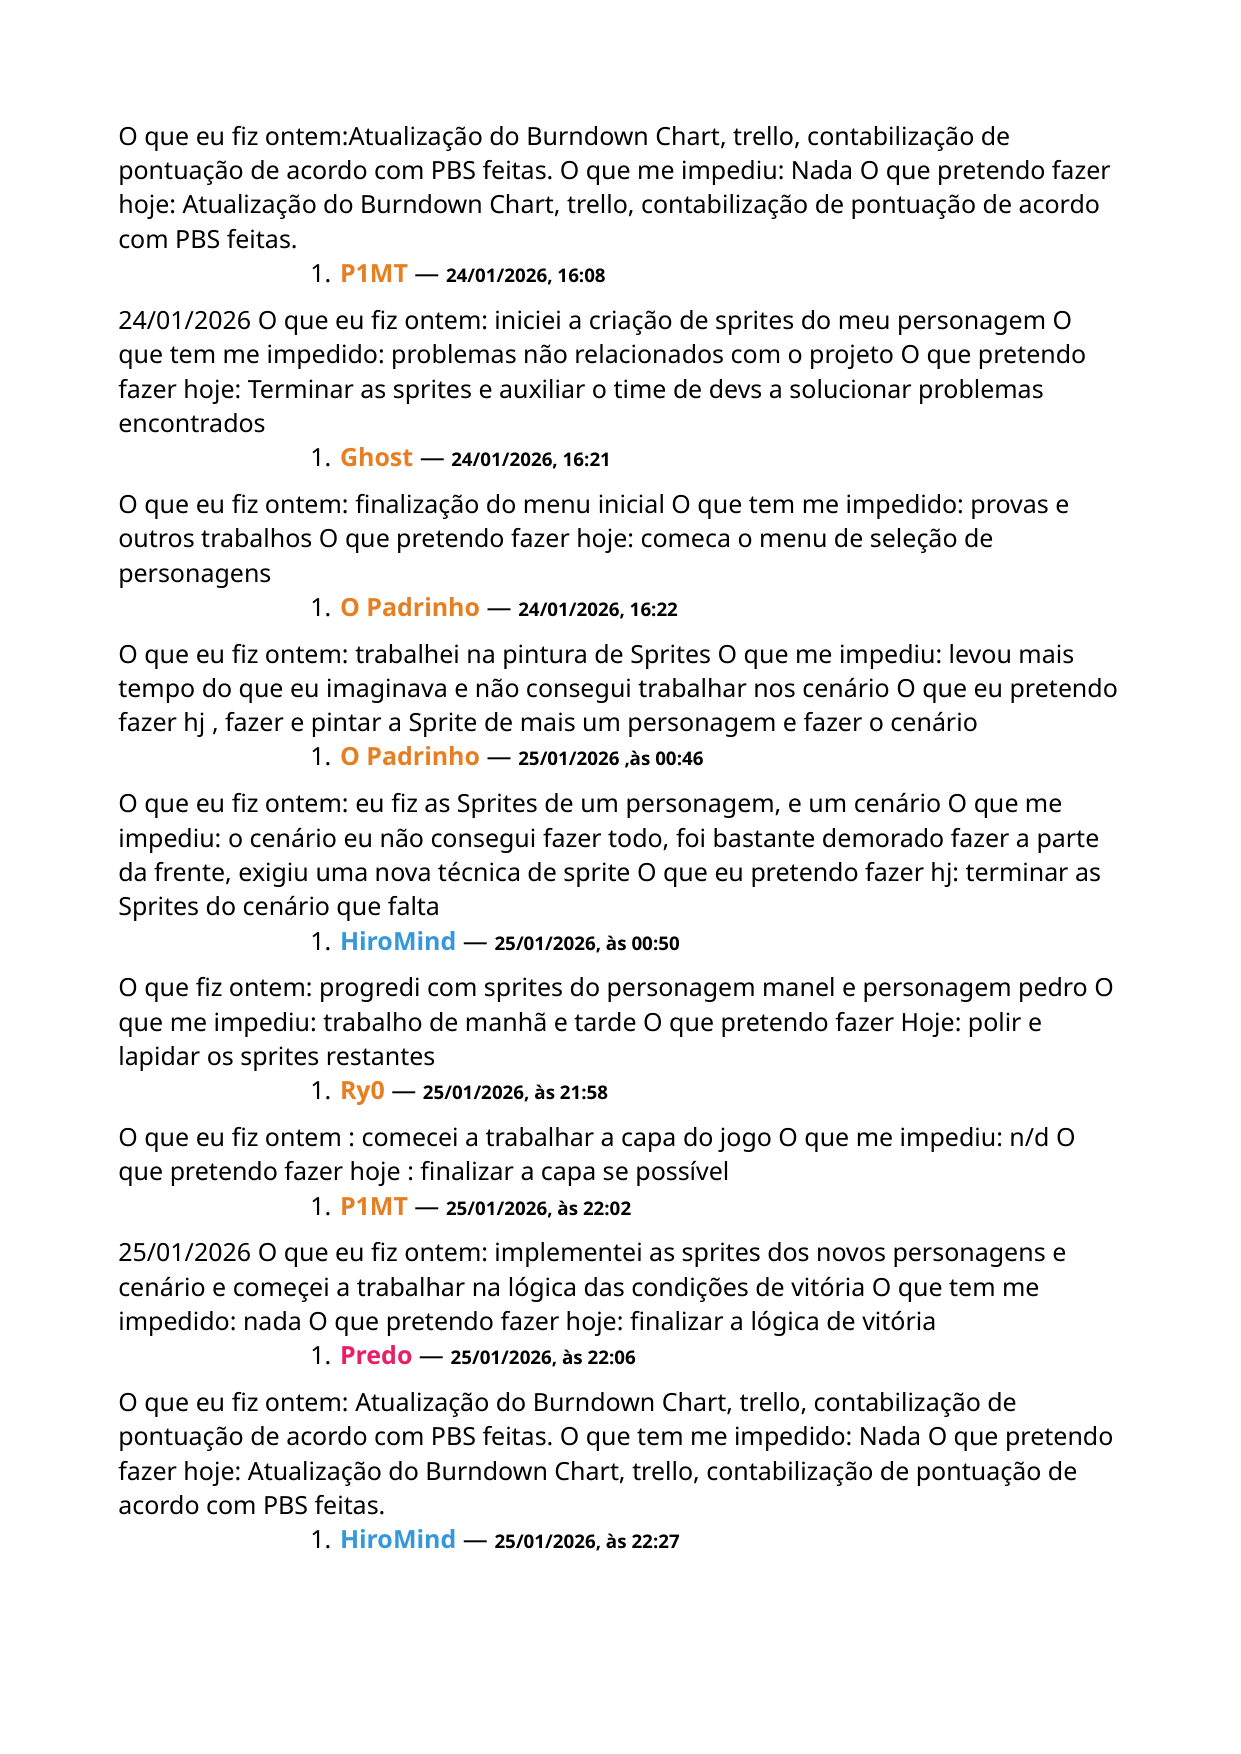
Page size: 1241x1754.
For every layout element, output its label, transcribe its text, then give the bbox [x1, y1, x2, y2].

subtitle Ry0 — 25/01/2026, às 21:58 [310, 1073, 1122, 1107]
list 24/01/2026 O que eu fiz ontem: iniciei a criação de sprites do meu personagem O que tem me impedido: problemas não relacionados com o projeto O que pretendo fazer hoje: Terminar as sprites e auxiliar o time de devs a solucionar problemas encontrados [118, 302, 1122, 440]
subtitle HiroMind — 25/01/2026, às 00:50 [310, 923, 1122, 957]
list O que eu fiz ontem: Atualização do Burndown Chart, trello, contabilização de pontuação de acordo com PBS feitas. O que tem me impedido: Nada O que pretendo fazer hoje: Atualização do Burndown Chart, trello, contabilização de pontuação de acordo com PBS feitas. [118, 1384, 1122, 1522]
list O que fiz ontem: progredi com sprites do personagem manel e personagem pedro O que me impediu: trabalho de manhã e tarde O que pretendo fazer Hoje: polir e lapidar os sprites restantes [118, 970, 1122, 1073]
list 25/01/2026 O que eu fiz ontem: implementei as sprites dos novos personagens e cenário e começei a trabalhar na lógica das condições de vitória O que tem me impedido: nada O que pretendo fazer hoje: finalizar a lógica de vitória [118, 1235, 1122, 1338]
list O que eu fiz ontem: eu fiz as Sprites de um personagem, e um cenário O que me impediu: o cenário eu não consegui fazer todo, foi bastante demorado fazer a parte da frente, exigiu uma nova técnica de sprite O que eu pretendo fazer hj: terminar as Sprites do cenário que falta [118, 786, 1122, 923]
list O que eu fiz ontem: trabalhei na pintura de Sprites O que me impediu: levou mais tempo do que eu imaginava e não consegui trabalhar nos cenário O que eu pretendo fazer hj , fazer e pintar a Sprite de mais um personagem e fazer o cenário [118, 636, 1122, 739]
list O que eu fiz ontem:Atualização do Burndown Chart, trello, contabilização de pontuação de acordo com PBS feitas. O que me impediu: Nada O que pretendo fazer hoje: Atualização do Burndown Chart, trello, contabilização de pontuação de acordo com PBS feitas. [118, 118, 1122, 256]
subtitle O Padrinho — 24/01/2026, 16:22 [310, 589, 1122, 623]
subtitle Predo — 25/01/2026, às 22:06 [310, 1338, 1122, 1372]
subtitle HiroMind — 25/01/2026, às 22:27 [310, 1522, 1122, 1556]
subtitle O Padrinho — 25/01/2026 ,às 00:46 [310, 739, 1122, 773]
list O que eu fiz ontem : comecei a trabalhar a capa do jogo O que me impediu: n/d O que pretendo fazer hoje : finalizar a capa se possível [118, 1119, 1122, 1188]
subtitle P1MT — 25/01/2026, às 22:02 [310, 1188, 1122, 1222]
list O que eu fiz ontem: finalização do menu inicial O que tem me impedido: provas e outros trabalhos O que pretendo fazer hoje: comeca o menu de seleção de personagens [118, 486, 1122, 589]
subtitle Ghost — 24/01/2026, 16:21 [310, 440, 1122, 474]
subtitle P1MT — 24/01/2026, 16:08 [310, 256, 1122, 290]
